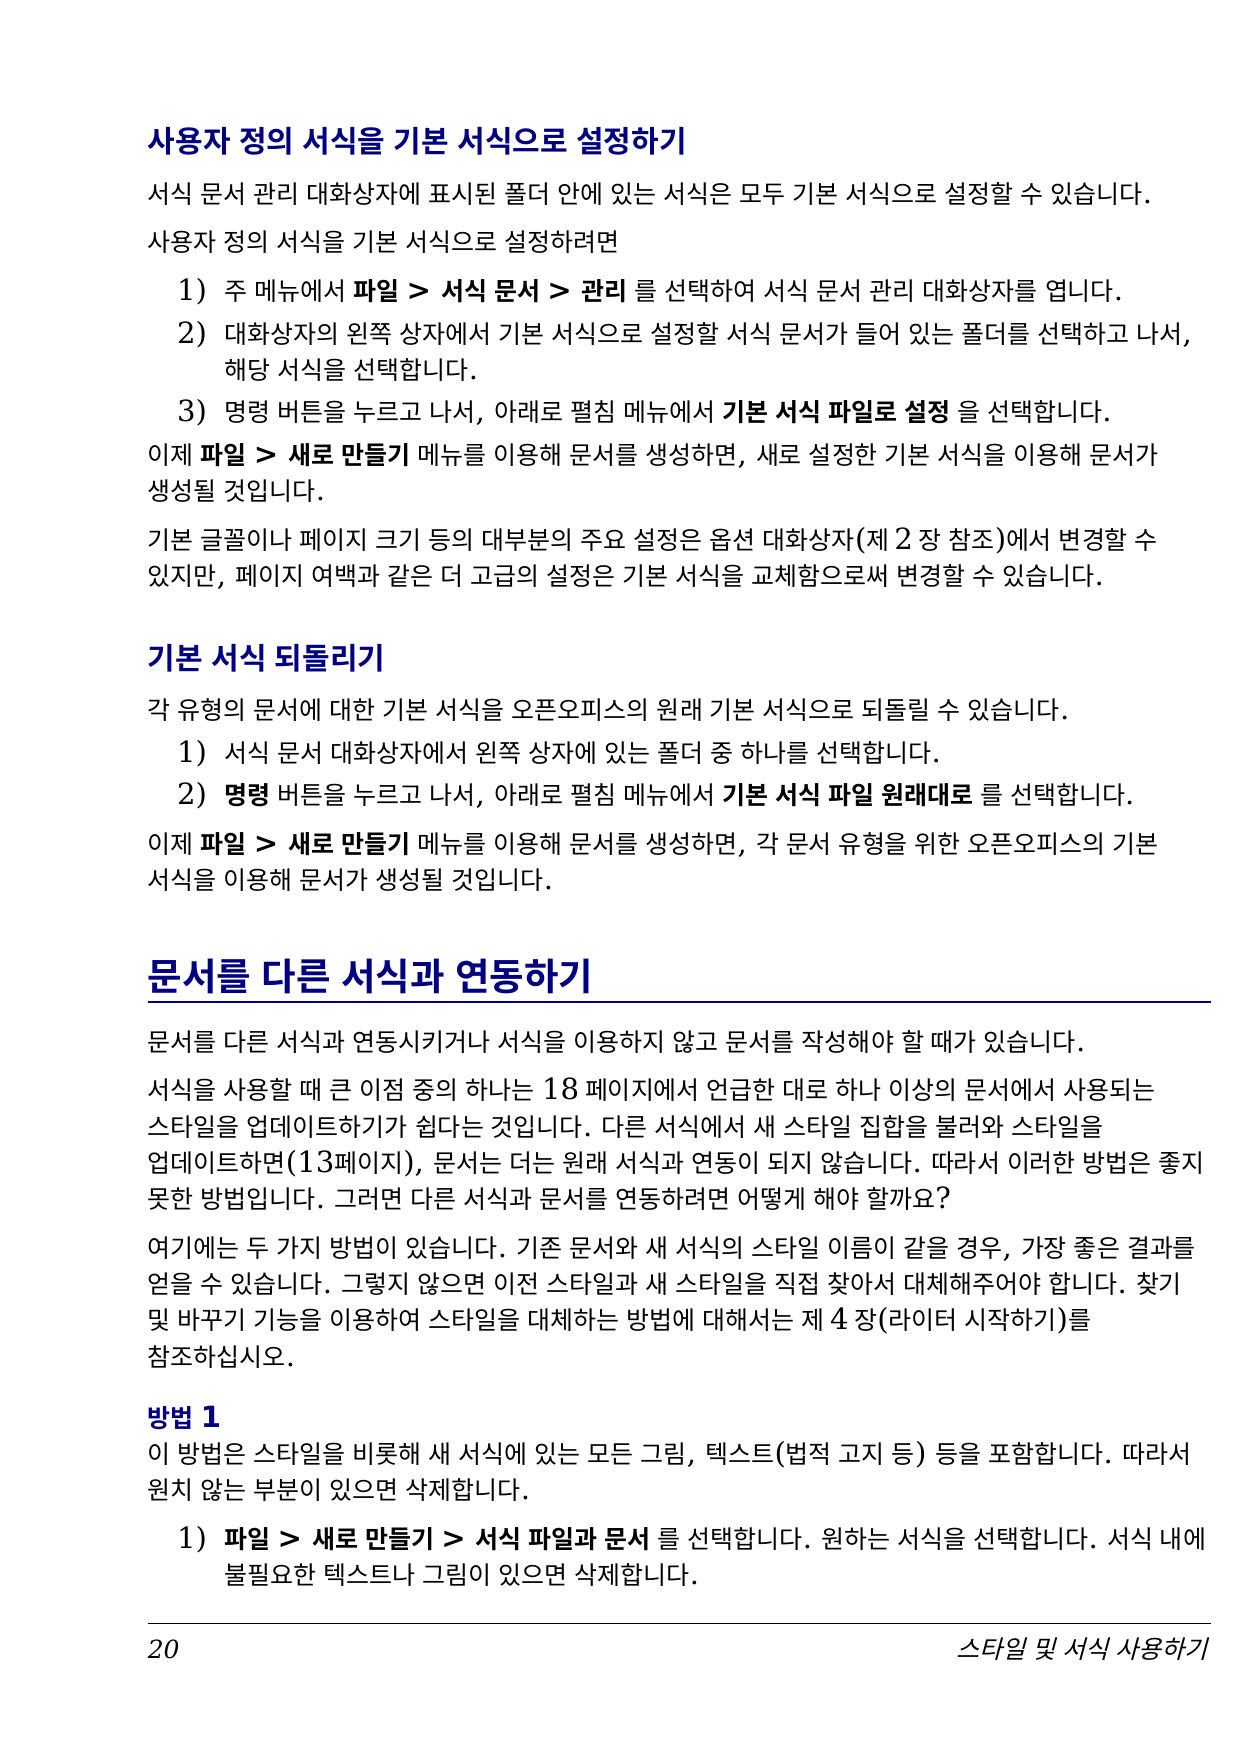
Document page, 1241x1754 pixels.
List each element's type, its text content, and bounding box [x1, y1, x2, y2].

list 주 메뉴에서 파일 > 서식 문서 > 관리 를 선택하여 서식 문서 관리 대화상자를 엽니다. [207, 272, 1211, 308]
list 파일 > 새로 만들기 > 서식 파일과 문서 를 선택합니다. 원하는 서식을 선택합니다. 서식 내에 불필요한 텍스트나 그림이 있으면 삭제합니다. [207, 1519, 1211, 1592]
list 명령 버튼을 누르고 나서, 아래로 펼침 메뉴에서 기본 서식 파일로 설정 을 선택합니다. [207, 393, 1211, 429]
list 서식 문서 대화상자에서 왼쪽 상자에 있는 폴더 중 하나를 선택합니다. [207, 733, 1211, 769]
text 이제 파일 > 새로 만들기 메뉴를 이용해 문서를 생성하면, 새로 설정한 기본 서식을 이용해 문서가 생성될 것입니다. [148, 435, 1211, 508]
text 서식을 사용할 때 큰 이점 중의 하나는 18페이지에서 언급한 대로 하나 이상의 문서에서 사용되는 스타일을 업데이트하기가 쉽다는 것입니다. 다른 서식에서 새 스타일 집합을 불러와 스타일을 업데이트하면(13페이지), 문서는 더는 원래 서식과 연동이 되지 않습니다. 따라서 이러한 방법은 좋지 못한 방법입니다. 그러면 다른 서식과 문서를 연동하려면 어떻게 해야 할까요? [148, 1071, 1211, 1216]
text 이제 파일 > 새로 만들기 메뉴를 이용해 문서를 생성하면, 각 문서 유형을 위한 오픈오피스의 기본 서식을 이용해 문서가 생성될 것입니다. [148, 824, 1211, 897]
list 각 유형의 문서에 대한 기본 서식을 오픈오피스의 원래 기본 서식으로 되돌릴 수 있습니다. [148, 690, 1211, 727]
subtitle 문서를 다른 서식과 연동하기 [148, 947, 1211, 1001]
subtitle 기본 서식 되돌리기 [148, 634, 1211, 678]
list 명령 버튼을 누르고 나서, 아래로 펼침 메뉴에서 기본 서식 파일 원래대로 를 선택합니다. [207, 776, 1211, 812]
text 방법 1 [148, 1398, 1211, 1434]
text 이 방법은 스타일을 비롯해 새 서식에 있는 모든 그림, 텍스트(법적 고지 등) 등을 포함합니다. 따라서 원치 않는 부분이 있으면 삭제합니다. [148, 1434, 1211, 1507]
text 기본 글꼴이나 페이지 크기 등의 대부분의 주요 설정은 옵션 대화상자(제2장 참조)에서 변경할 수 있지만, 페이지 여백과 같은 더 고급의 설정은 기본 서식을 교체함으로써 변경할 수 있습니다. [148, 520, 1211, 593]
text 사용자 정의 서식을 기본 서식으로 설정하려면 [148, 223, 1211, 259]
text 문서를 다른 서식과 연동시키거나 서식을 이용하지 않고 문서를 작성해야 할 때가 있습니다. [148, 1022, 1211, 1058]
list 대화상자의 왼쪽 상자에서 기본 서식으로 설정할 서식 문서가 들어 있는 폴더를 선택하고 나서, 해당 서식을 선택합니다. [207, 314, 1211, 387]
subtitle 사용자 정의 서식을 기본 서식으로 설정하기 [148, 118, 1211, 162]
text 여기에는 두 가지 방법이 있습니다. 기존 문서와 새 서식의 스타일 이름이 같을 경우, 가장 좋은 결과를 얻을 수 있습니다. 그렇지 않으면 이전 스타일과 새 스타일을 직접 찾아서 대체해주어야 합니다. 찾기 및 바꾸기 기능을 이용하여 스타일을 대체하는 방법에 대해서는 제4장(라이터 시작하기)를 참조하십시오. [148, 1228, 1211, 1373]
text 서식 문서 관리 대화상자에 표시된 폴더 안에 있는 서식은 모두 기본 서식으로 설정할 수 있습니다. [148, 174, 1211, 210]
